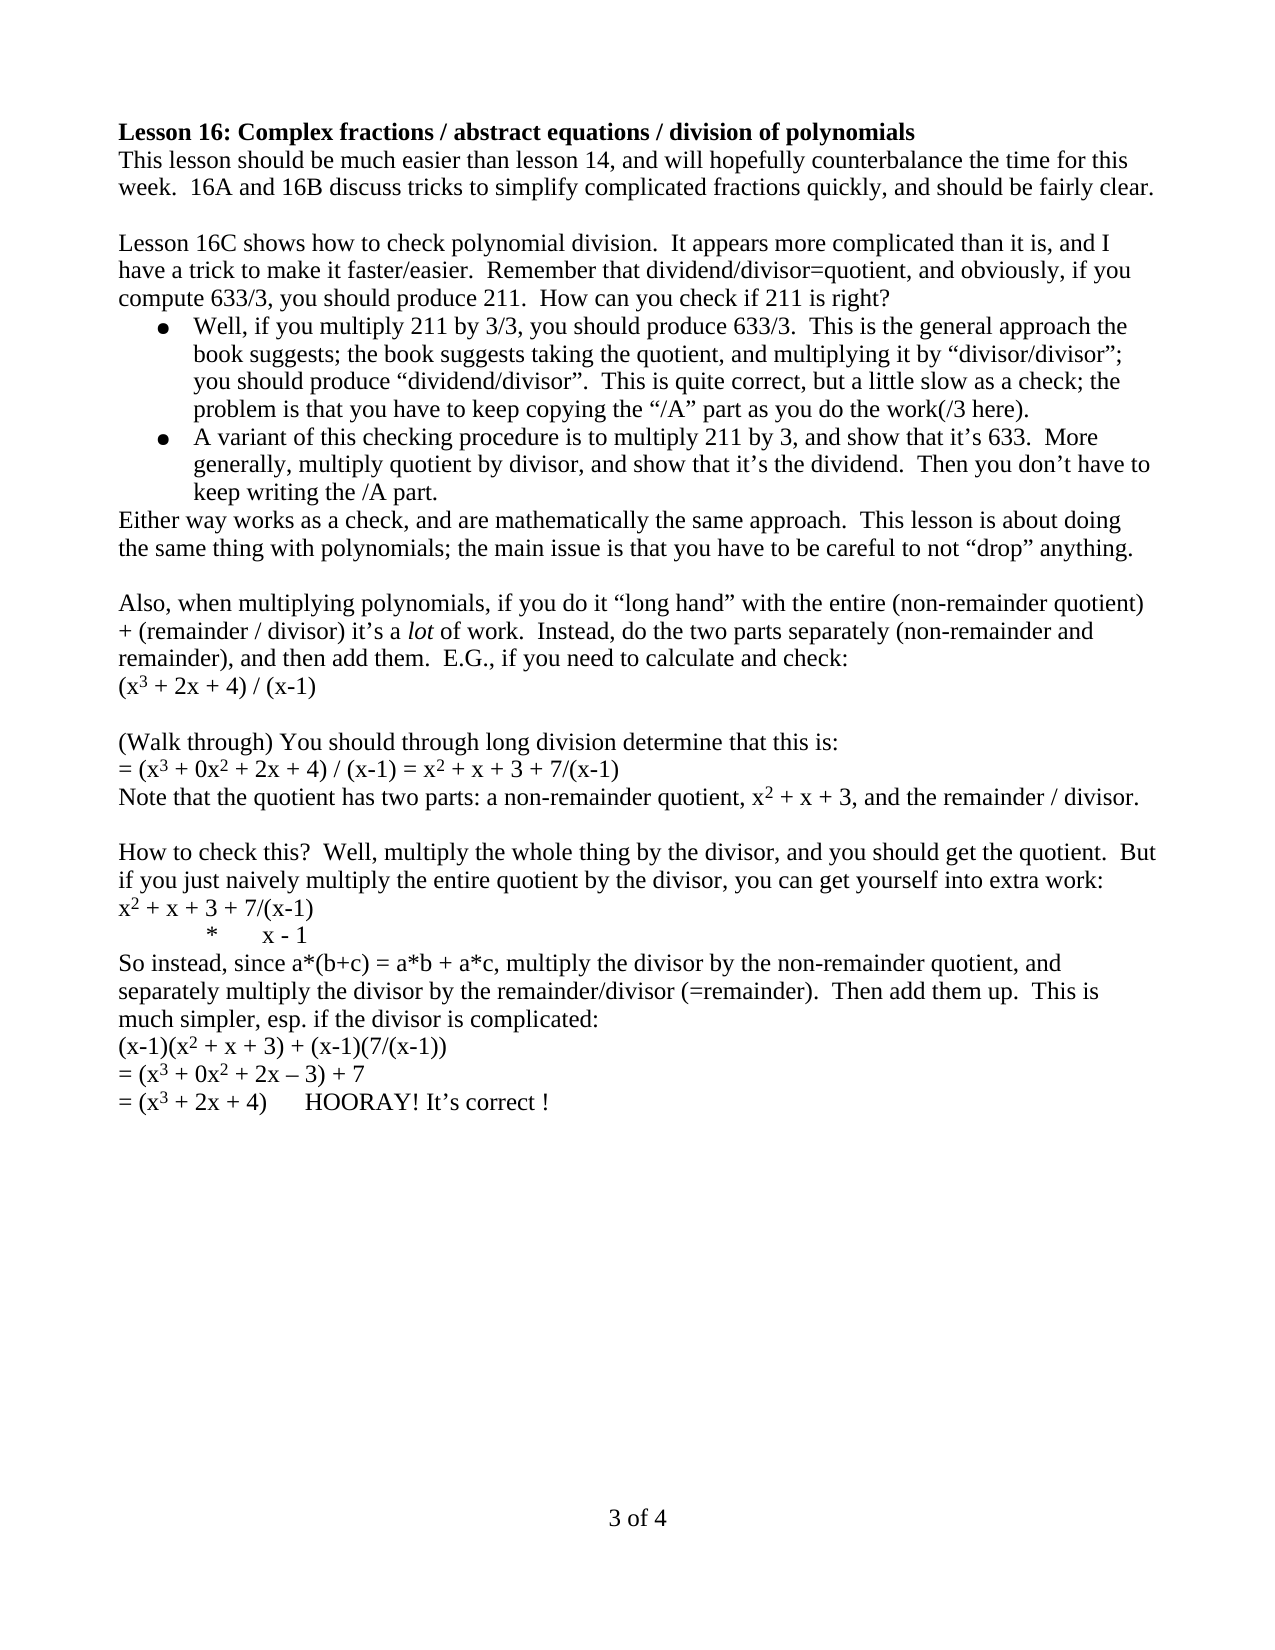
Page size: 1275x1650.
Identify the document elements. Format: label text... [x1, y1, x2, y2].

text Lesson 16C shows how to check polynomial division. It appears more complicated than it is, and I have a trick to make it faster/easier. Remember that dividend/divisor=quotient, and obviously, if you compute 633/3, you should produce 211. How can you check if 211 is right? [118, 229, 1157, 312]
text = (x3 + 0x2 + 2x – 3) + 7 [118, 1060, 1157, 1088]
list Well, if you multiply 211 by 3/3, you should produce 633/3. This is the general approach the book suggests; the book suggests taking the quotient, and multiplying it by “divisor/divisor”; you should produce “dividend/divisor”. This is quite correct, but a little slow as a check; the problem is that you have to keep copying the “/A” part as you do the work(/3 here). [156, 312, 1157, 423]
text This lesson should be much easier than lesson 14, and will hopefully counterbalance the time for this week. 16A and 16B discuss tricks to simplify complicated fractions quickly, and should be fairly clear. [118, 146, 1157, 201]
text Also, when multiplying polynomials, if you do it “long hand” with the entire (non-remainder quotient) + (remainder / divisor) it’s a lot of work. Instead, do the two parts separately (non-remainder and remainder), and then add them. E.G., if you need to calculate and check: [118, 589, 1157, 672]
text * x - 1 [118, 922, 1157, 949]
text How to check this? Well, multiply the whole thing by the divisor, and you should get the quotient. But if you just naively multiply the entire quotient by the divisor, you can get yourself into extra work: [118, 838, 1157, 894]
text (x-1)(x2 + x + 3) + (x-1)(7/(x-1)) [118, 1032, 1157, 1060]
text (x3 + 2x + 4) / (x-1) [118, 672, 1157, 700]
text x2 + x + 3 + 7/(x-1) [118, 894, 1157, 922]
text Either way works as a check, and are mathematically the same approach. This lesson is about doing the same thing with polynomials; the main issue is that you have to be careful to not “drop” anything. [118, 506, 1157, 561]
text = (x3 + 2x + 4) HOORAY! It’s correct ! [118, 1088, 1157, 1116]
text Lesson 16: Complex fractions / abstract equations / division of polynomials [118, 118, 1157, 146]
text (Walk through) You should through long division determine that this is: [118, 728, 1157, 755]
text Note that the quotient has two parts: a non-remainder quotient, x2 + x + 3, and the remainder / divisor. [118, 783, 1157, 811]
list A variant of this checking procedure is to multiply 211 by 3, and show that it’s 633. More generally, multiply quotient by divisor, and show that it’s the dividend. Then you don’t have to keep writing the /A part. [156, 423, 1157, 506]
text So instead, since a*(b+c) = a*b + a*c, multiply the divisor by the non-remainder quotient, and separately multiply the divisor by the remainder/divisor (=remainder). Then add them up. This is much simpler, esp. if the divisor is complicated: [118, 949, 1157, 1032]
text = (x3 + 0x2 + 2x + 4) / (x-1) = x2 + x + 3 + 7/(x-1) [118, 755, 1157, 783]
